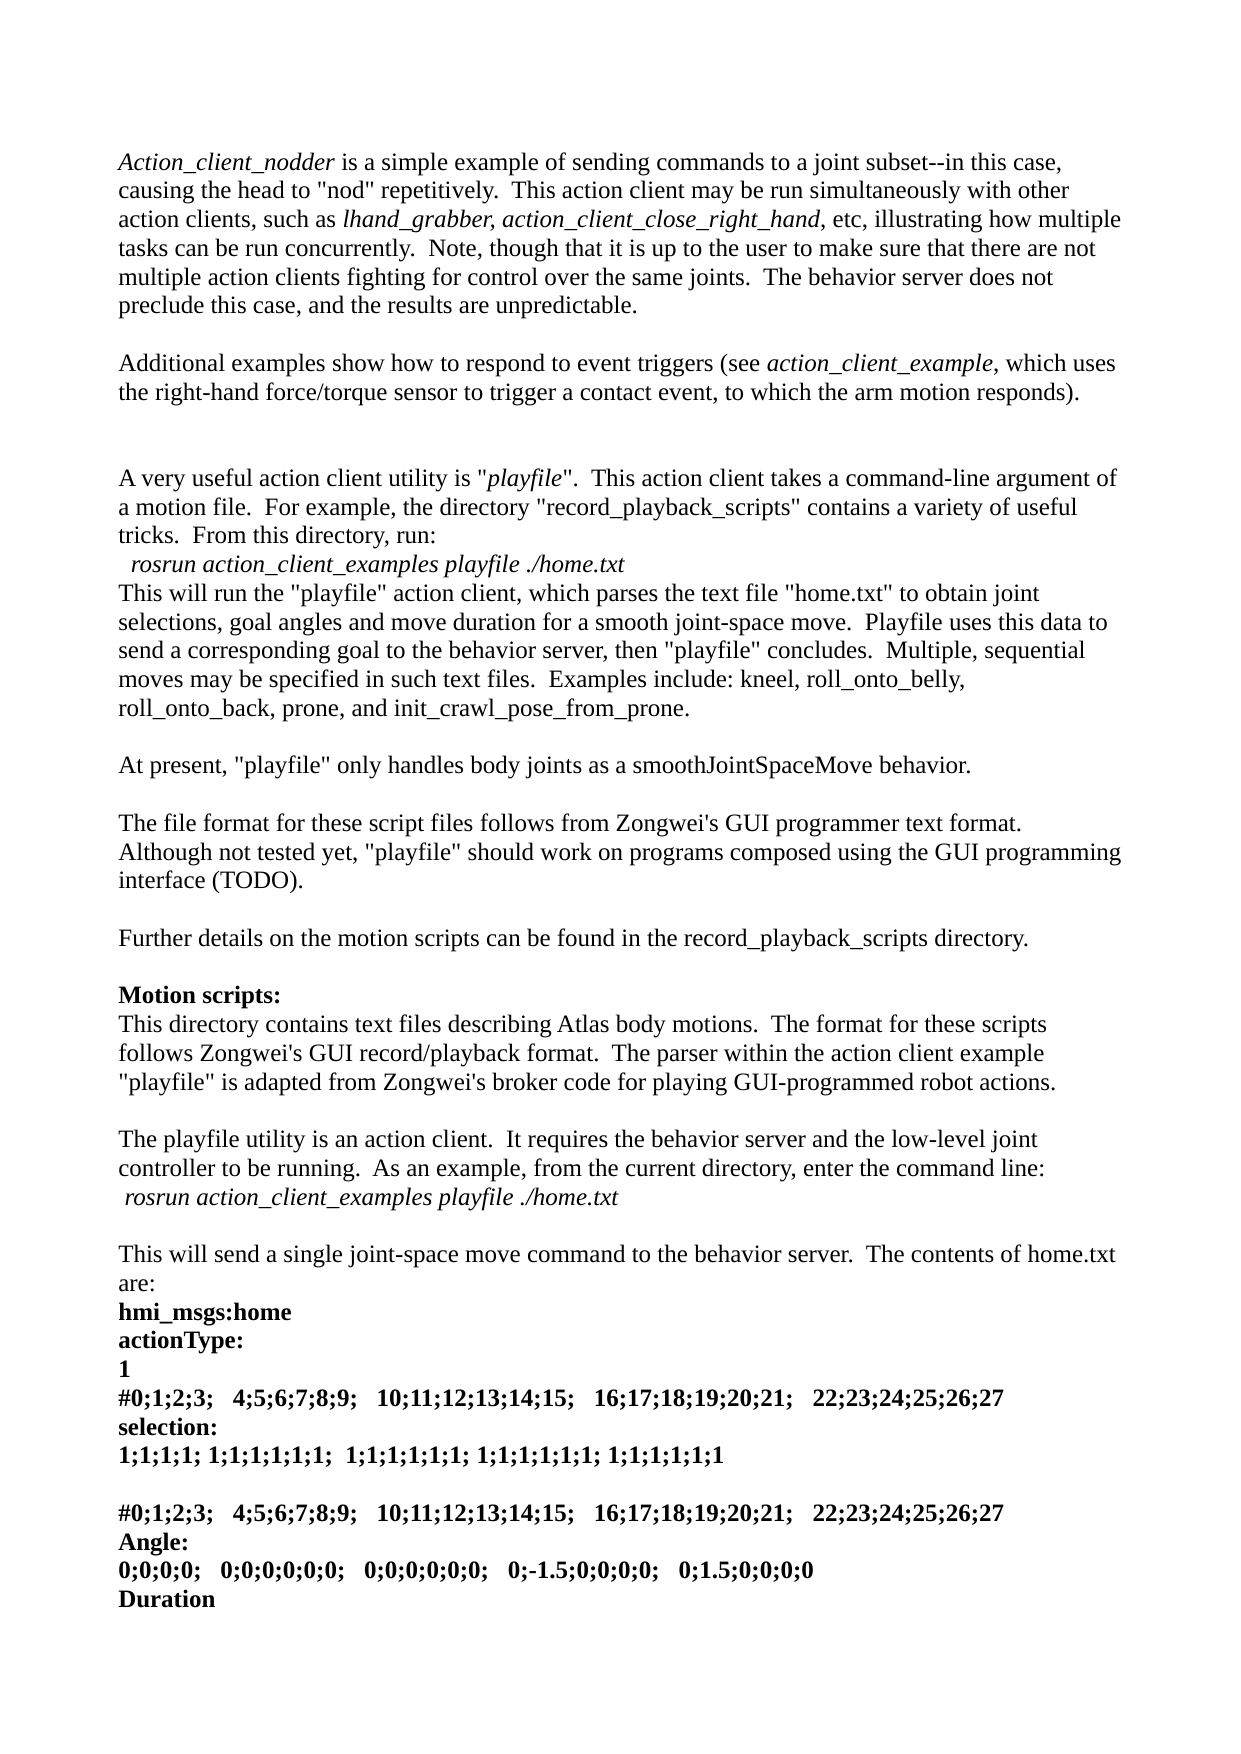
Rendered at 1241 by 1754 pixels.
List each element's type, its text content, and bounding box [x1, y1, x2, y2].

text Additional examples show how to respond to event triggers (see action_client_example, which uses the right-hand force/torque sensor to trigger a contact event, to which the arm motion responds). [118, 348, 1122, 406]
text A very useful action client utility is "playfile". This action client takes a command-line argument of a motion file. For example, the directory "record_playback_scripts" contains a variety of useful tricks. From this directory, run: [118, 463, 1122, 549]
text The file format for these script files follows from Zongwei's GUI programmer text format. Although not tested yet, "playfile" should work on programs composed using the GUI programming interface (TODO). [118, 808, 1122, 894]
text 1;1;1;1; 1;1;1;1;1;1; 1;1;1;1;1;1; 1;1;1;1;1;1; 1;1;1;1;1;1 [118, 1441, 1122, 1469]
text This directory contains text files describing Atlas body motions. The format for these scripts follows Zongwei's GUI record/playback format. The parser within the action client example "playfile" is adapted from Zongwei's broker code for playing GUI-programmed robot actions. [118, 1009, 1122, 1096]
text This will run the "playfile" action client, which parses the text file "home.txt" to obtain joint selections, goal angles and move duration for a smooth joint-space move. Playfile uses this data to send a corresponding goal to the behavior server, then "playfile" concludes. Multiple, sequential moves may be specified in such text files. Examples include: kneel, roll_onto_belly, roll_onto_back, prone, and init_crawl_pose_from_prone. [118, 578, 1122, 722]
text 0;0;0;0; 0;0;0;0;0;0; 0;0;0;0;0;0; 0;-1.5;0;0;0;0; 0;1.5;0;0;0;0 [118, 1556, 1122, 1584]
text This will send a single joint-space move command to the behavior server. The contents of home.txt are: [118, 1239, 1122, 1297]
text selection: [118, 1412, 1122, 1441]
text #0;1;2;3; 4;5;6;7;8;9; 10;11;12;13;14;15; 16;17;18;19;20;21; 22;23;24;25;26;27 [118, 1498, 1122, 1527]
text actionType: [118, 1326, 1122, 1354]
text rosrun action_client_examples playfile ./home.txt [118, 1182, 1122, 1211]
text Duration [118, 1584, 1122, 1613]
text #0;1;2;3; 4;5;6;7;8;9; 10;11;12;13;14;15; 16;17;18;19;20;21; 22;23;24;25;26;27 [118, 1383, 1122, 1412]
text hmi_msgs:home [118, 1297, 1122, 1326]
text Action_client_nodder is a simple example of sending commands to a joint subset--in this case, causing the head to "nod" repetitively. This action client may be run simultaneously with other action clients, such as lhand_grabber, action_client_close_right_hand, etc, illustrating how multiple tasks can be run concurrently. Note, though that it is up to the user to make sure that there are not multiple action clients fighting for control over the same joints. The behavior server does not preclude this case, and the results are unpredictable. [118, 147, 1122, 319]
text The playfile utility is an action client. It requires the behavior server and the low-level joint controller to be running. As an example, from the current directory, enter the command line: [118, 1124, 1122, 1182]
text Motion scripts: [118, 981, 1122, 1009]
text 1 [118, 1354, 1122, 1383]
text Angle: [118, 1527, 1122, 1556]
text Further details on the motion scripts can be found in the record_playback_scripts directory. [118, 923, 1122, 952]
text At present, "playfile" only handles body joints as a smoothJointSpaceMove behavior. [118, 751, 1122, 779]
text rosrun action_client_examples playfile ./home.txt [118, 549, 1122, 578]
